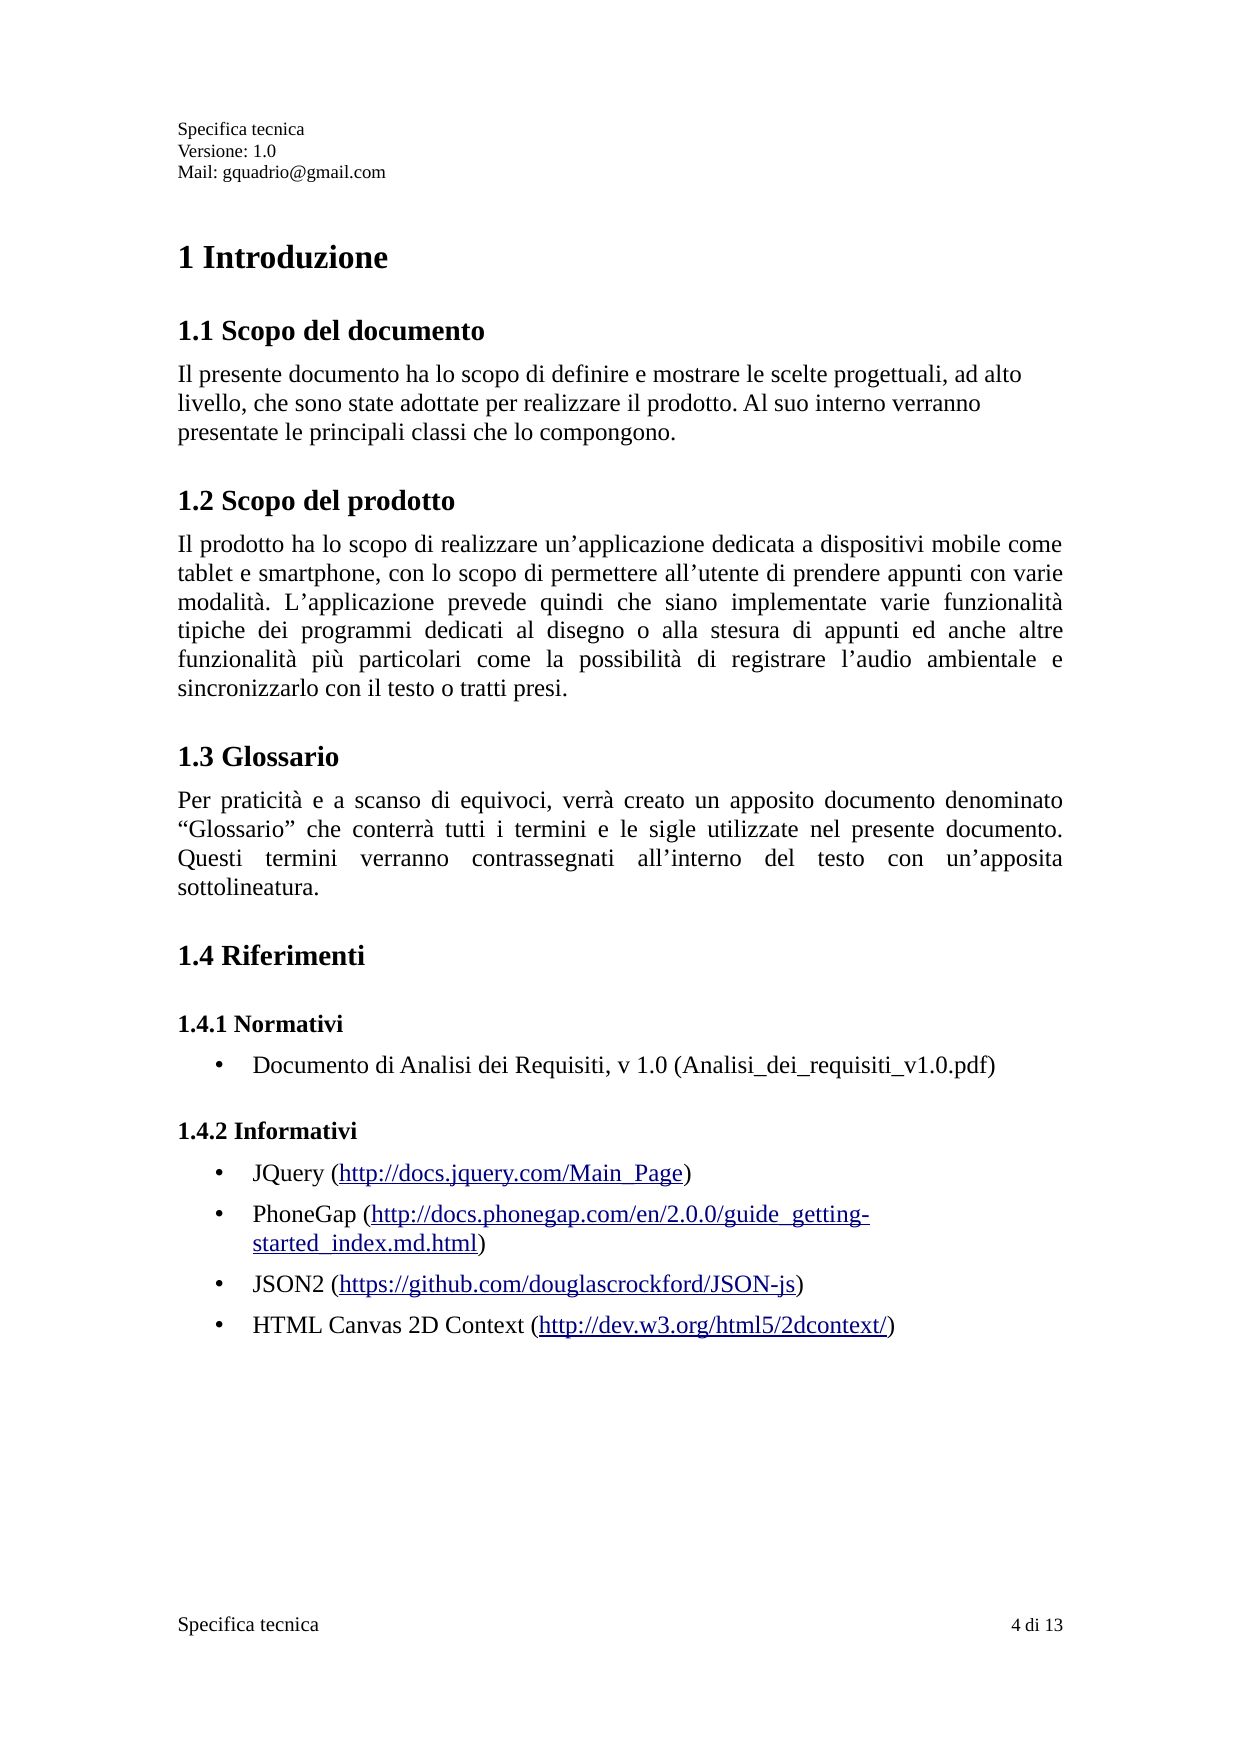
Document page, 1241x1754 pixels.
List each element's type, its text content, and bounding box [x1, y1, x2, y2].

subtitle 1 Introduzione [177, 237, 1063, 276]
subtitle 1.4.1 Normativi [177, 1009, 1063, 1038]
list HTML Canvas 2D Context (http://dev.w3.org/html5/2dcontext/) [215, 1310, 1063, 1339]
list PhoneGap (http://docs.phonegap.com/en/2.0.0/guide_getting-started_index.md.html) [215, 1199, 1063, 1256]
list Documento di Analisi dei Requisiti, v 1.0 (Analisi_dei_requisiti_v1.0.pdf) [215, 1050, 1063, 1079]
subtitle 1.4 Riferimenti [177, 938, 1063, 971]
subtitle 1.1 Scopo del documento [177, 313, 1063, 347]
subtitle 1.4.2 Informativi [177, 1116, 1063, 1145]
list JQuery (http://docs.jquery.com/Main_Page) [215, 1158, 1063, 1186]
text Per praticità e a scanso di equivoci, verrà creato un apposito documento denominato “Glossario” che conterrà tutti i termini e le sigle utilizzate nel presente documento. Questi termini verranno contrassegnati all’interno del testo con un’apposita sottolineatura. [177, 785, 1063, 900]
subtitle 1.2 Scopo del prodotto [177, 483, 1063, 517]
text Il presente documento ha lo scopo di definire e mostrare le scelte progettuali, ad alto livello, che sono state adottate per realizzare il prodotto. Al suo interno verranno presentate le principali classi che lo compongono. [177, 359, 1063, 446]
text Il prodotto ha lo scopo di realizzare un’applicazione dedicata a dispositivi mobile come tablet e smartphone, con lo scopo di permettere all’utente di prendere appunti con varie modalità. L’applicazione prevede quindi che siano implementate varie funzionalità tipiche dei programmi dedicati al disegno o alla stesura di appunti ed anche altre funzionalità più particolari come la possibilità di registrare l’audio ambientale e sincronizzarlo con il testo o tratti presi. [177, 529, 1063, 702]
subtitle 1.3 Glossario [177, 739, 1063, 773]
list JSON2 (https://github.com/douglascrockford/JSON-js) [215, 1269, 1063, 1298]
